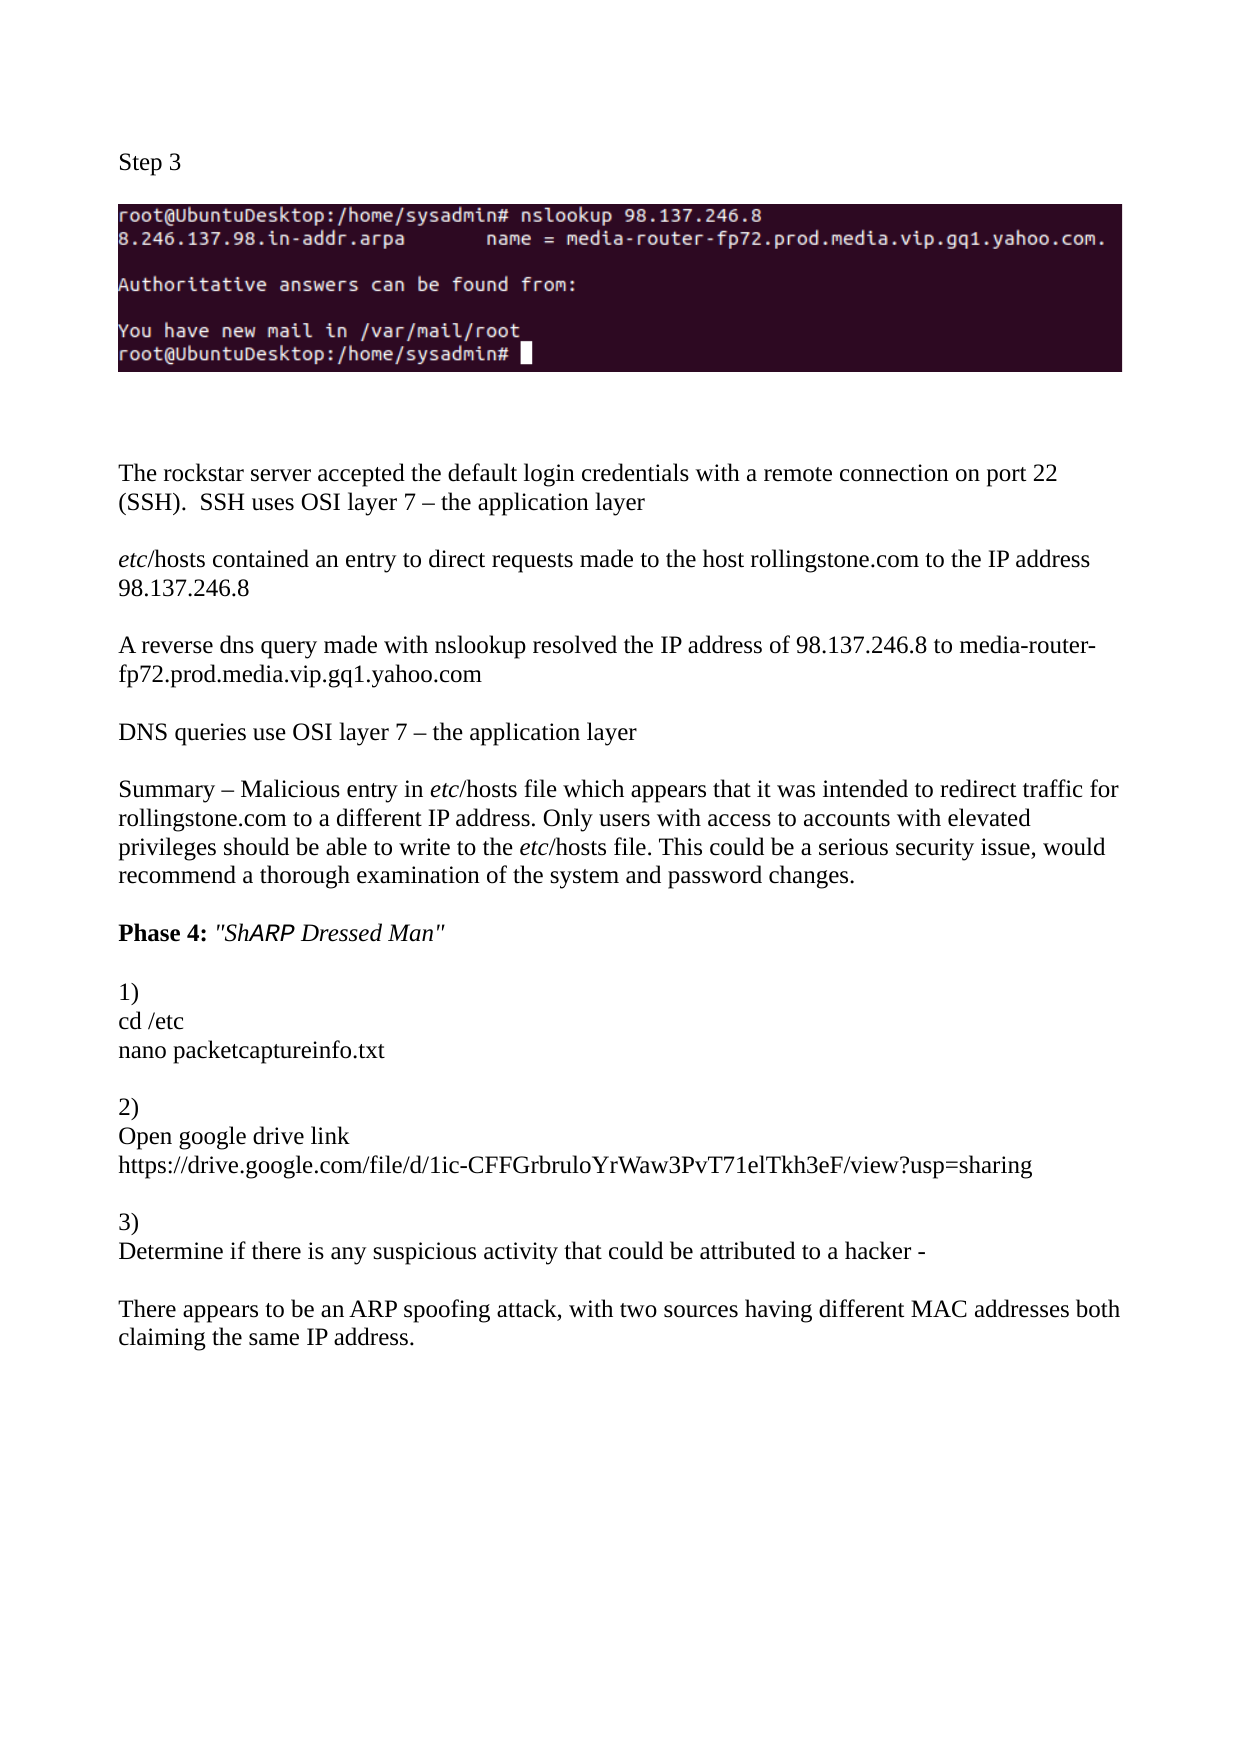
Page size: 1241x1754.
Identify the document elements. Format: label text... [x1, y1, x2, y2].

text https://drive.google.com/file/d/1ic-CFFGrbruloYrWaw3PvT71elTkh3eF/view?usp=sharing [118, 1150, 1122, 1179]
text There appears to be an ARP spoofing attack, with two sources having different MAC addresses both claiming the same IP address. [118, 1294, 1122, 1351]
text The rockstar server accepted the default login credentials with a remote connection on port 22 (SSH). SSH uses OSI layer 7 – the application layer [118, 458, 1122, 515]
text DNS queries use OSI layer 7 – the application layer [118, 717, 1122, 745]
text 2) [118, 1092, 1122, 1121]
text 1) [118, 977, 1122, 1006]
text nano packetcaptureinfo.txt [118, 1035, 1122, 1064]
text cd /etc [118, 1006, 1122, 1035]
text Determine if there is any suspicious activity that could be attributed to a hacker - [118, 1236, 1122, 1265]
text Step 3 [118, 147, 1122, 176]
text Open google drive link [118, 1121, 1122, 1150]
picture [118, 204, 1123, 372]
text A reverse dns query made with nslookup resolved the IP address of 98.137.246.8 to media-router-fp72.prod.media.vip.gq1.yahoo.com [118, 630, 1122, 688]
text Summary – Malicious entry in etc/hosts file which appears that it was intended to redirect traffic for rollingstone.com to a different IP address. Only users with access to accounts with elevated privileges should be able to write to the etc/hosts file. This could be a serious security issue, would recommend a thorough examination of the system and password changes. [118, 774, 1122, 889]
text Phase 4: "ShARP Dressed Man" [118, 918, 1122, 949]
text 3) [118, 1207, 1122, 1236]
text etc/hosts contained an entry to direct requests made to the host rollingstone.com to the IP address 98.137.246.8 [118, 544, 1122, 602]
